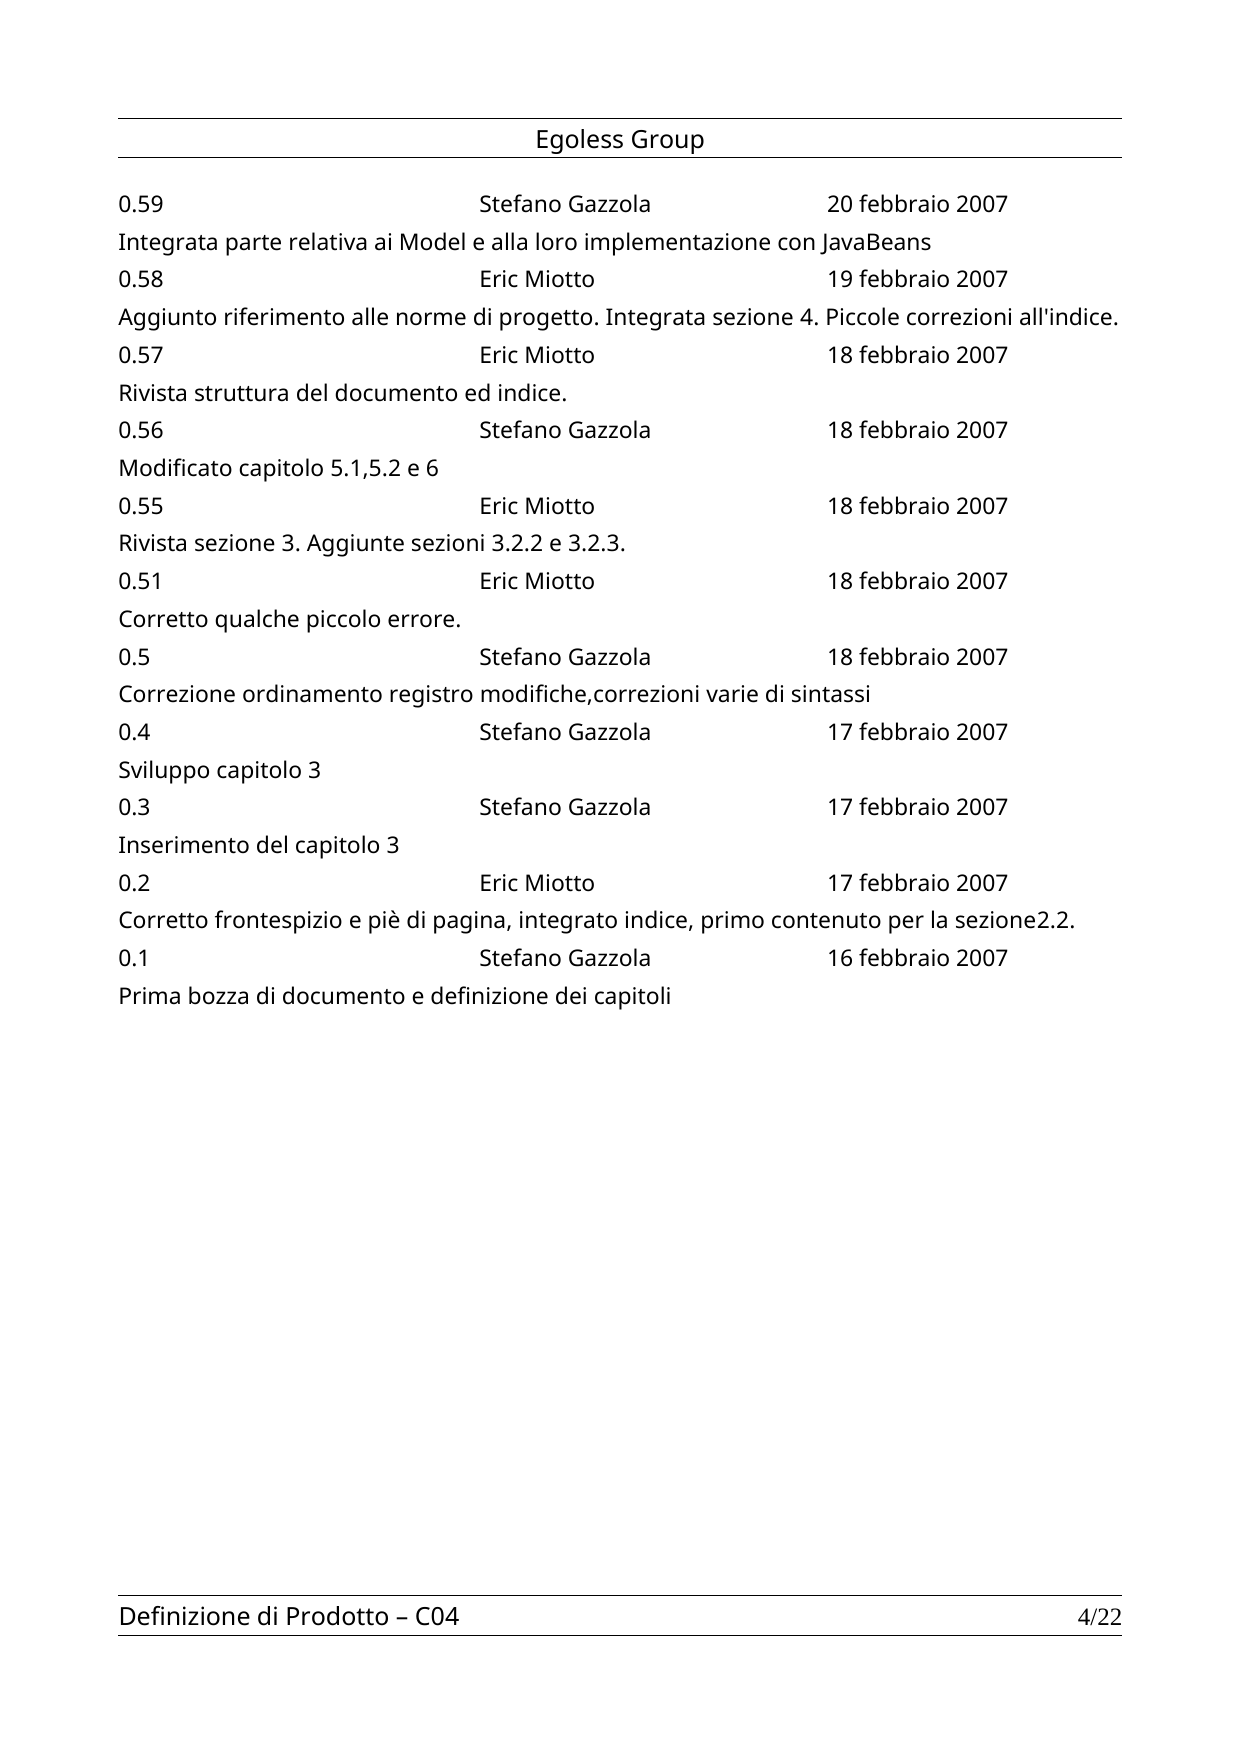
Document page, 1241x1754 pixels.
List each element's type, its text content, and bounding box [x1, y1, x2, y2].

text 0.56 Stefano Gazzola 18 febbraio 2007 [118, 414, 1122, 445]
text Inserimento del capitolo 3 [118, 829, 1122, 860]
text 0.59 Stefano Gazzola 20 febbraio 2007 [118, 188, 1122, 219]
text Corretto frontespizio e piè di pagina, integrato indice, primo contenuto per la sezione2.2. [118, 904, 1122, 936]
text Rivista struttura del documento ed indice. [118, 376, 1122, 408]
text 0.4 Stefano Gazzola 17 febbraio 2007 [118, 716, 1122, 747]
text 0.57 Eric Miotto 18 febbraio 2007 [118, 339, 1122, 370]
text 0.58 Eric Miotto 19 febbraio 2007 [118, 263, 1122, 294]
text Correzione ordinamento registro modifiche,correzioni varie di sintassi [118, 678, 1122, 709]
text Prima bozza di documento e definizione dei capitoli [118, 980, 1122, 1011]
text Modificato capitolo 5.1,5.2 e 6 [118, 452, 1122, 483]
text 0.55 Eric Miotto 18 febbraio 2007 [118, 489, 1122, 521]
text 0.1 Stefano Gazzola 16 febbraio 2007 [118, 942, 1122, 973]
text 0.5 Stefano Gazzola 18 febbraio 2007 [118, 640, 1122, 672]
text 0.51 Eric Miotto 18 febbraio 2007 [118, 565, 1122, 596]
text Aggiunto riferimento alle norme di progetto. Integrata sezione 4. Piccole correzioni all'indice. [118, 301, 1122, 332]
text 0.2 Eric Miotto 17 febbraio 2007 [118, 867, 1122, 898]
text Sviluppo capitolo 3 [118, 753, 1122, 785]
text Rivista sezione 3. Aggiunte sezioni 3.2.2 e 3.2.3. [118, 527, 1122, 558]
text Integrata parte relativa ai Model e alla loro implementazione con JavaBeans [118, 226, 1122, 257]
text Corretto qualche piccolo errore. [118, 603, 1122, 634]
text 0.3 Stefano Gazzola 17 febbraio 2007 [118, 791, 1122, 822]
